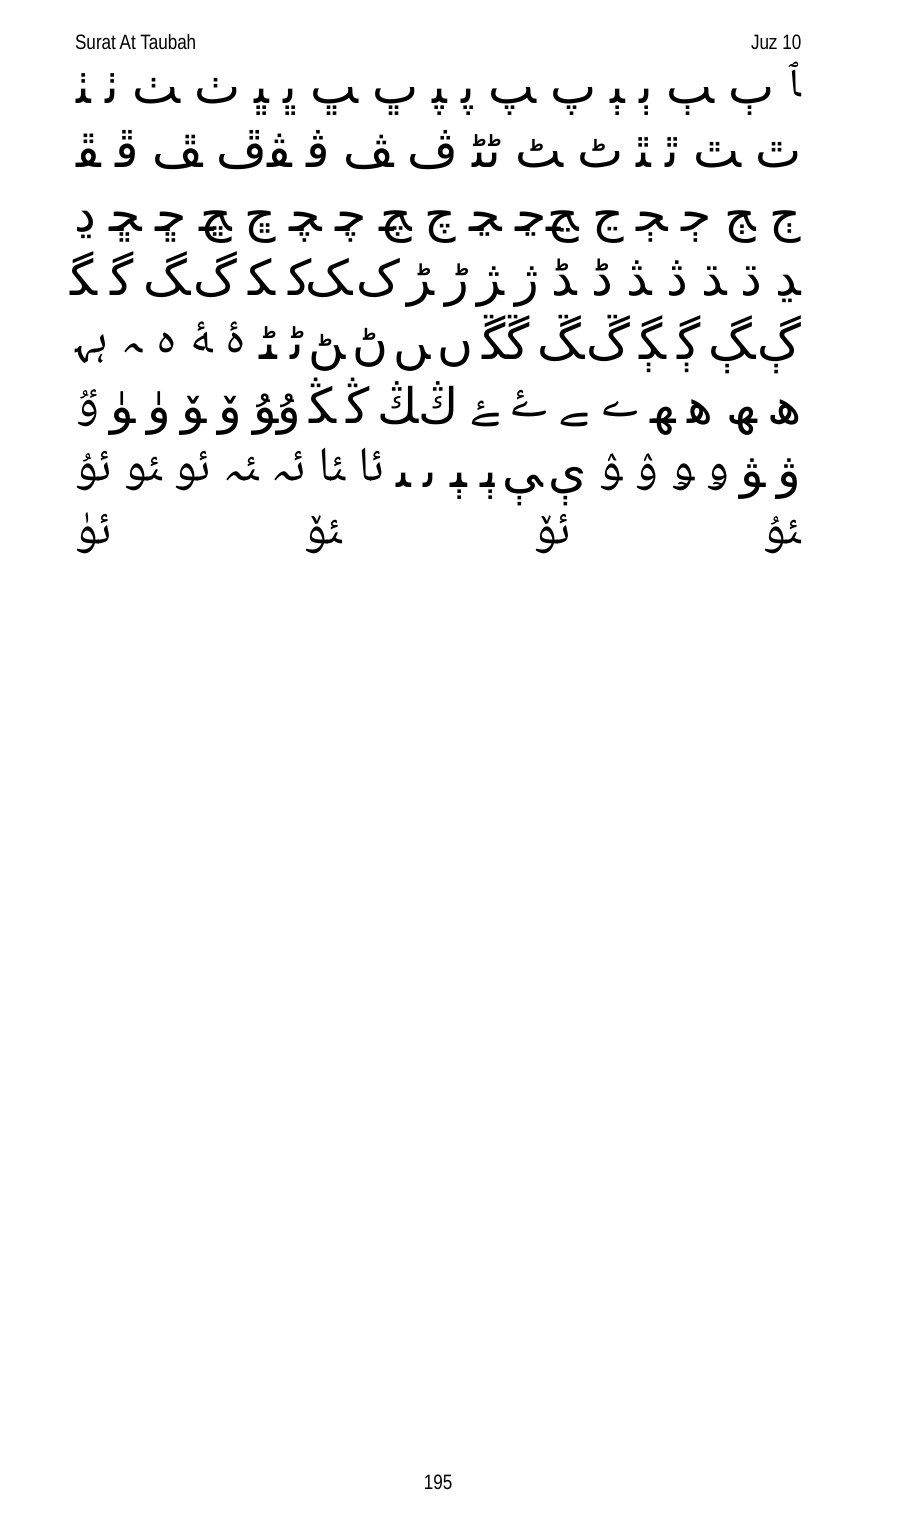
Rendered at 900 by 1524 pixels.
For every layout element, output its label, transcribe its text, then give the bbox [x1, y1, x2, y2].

text ﭑ ﭒ ﭓ ﭔ ﭕ ﭖ ﭗ ﭘ ﭙ ﭚ ﭛ ﭜ ﭝ ﭞ ﭟ ﭠ ﭡ ﭢ ﭣ ﭤ ﭥ ﭦ ﭧ ﭨﭩ ﭪ ﭫ ﭬ ﭭﭮ ﭯ ﭰ ﭱ ﭲ ﭳ ﭴ ﭵ ﭶ ﭷﭸ ﭹ ﭺ ﭻ ﭼ ﭽ ﭾ ﭿ ﮀ ﮁ ﮂ ﮃ ﮄ ﮅ ﮆ ﮇ ﮈ ﮉ ﮊ ﮋ ﮌ ﮍ ﮎ ﮏﮐ ﮑ ﮒ ﮓ ﮔ ﮕ ﮖ ﮗ ﮘ ﮙ ﮚ ﮛ ﮜﮝ ﮞ ﮟ ﮠ ﮡ ﮢ ﮣ ﮤ ﮥ ﮦ ﮧ ﮨﮩ ﮪ ﮫ ﮬ ﮭ ﮮ ﮯ ﮰ ﮱ ﯓ ﯔ ﯕ ﯖ ﯗﯘ ﯙ ﯚ ﯛ ﯜ ﯝ ﯞ ﯟ ﯠ ﯡ ﯢ ﯣ ﯤ ﯥ ﯦ ﯧ ﯨ ﯩ ﯪ ﯫ ﯬ ﯭ ﯮ ﯯ ﯰ ﯱ ﯲ ﯳ ﯴ [75, 60, 801, 571]
